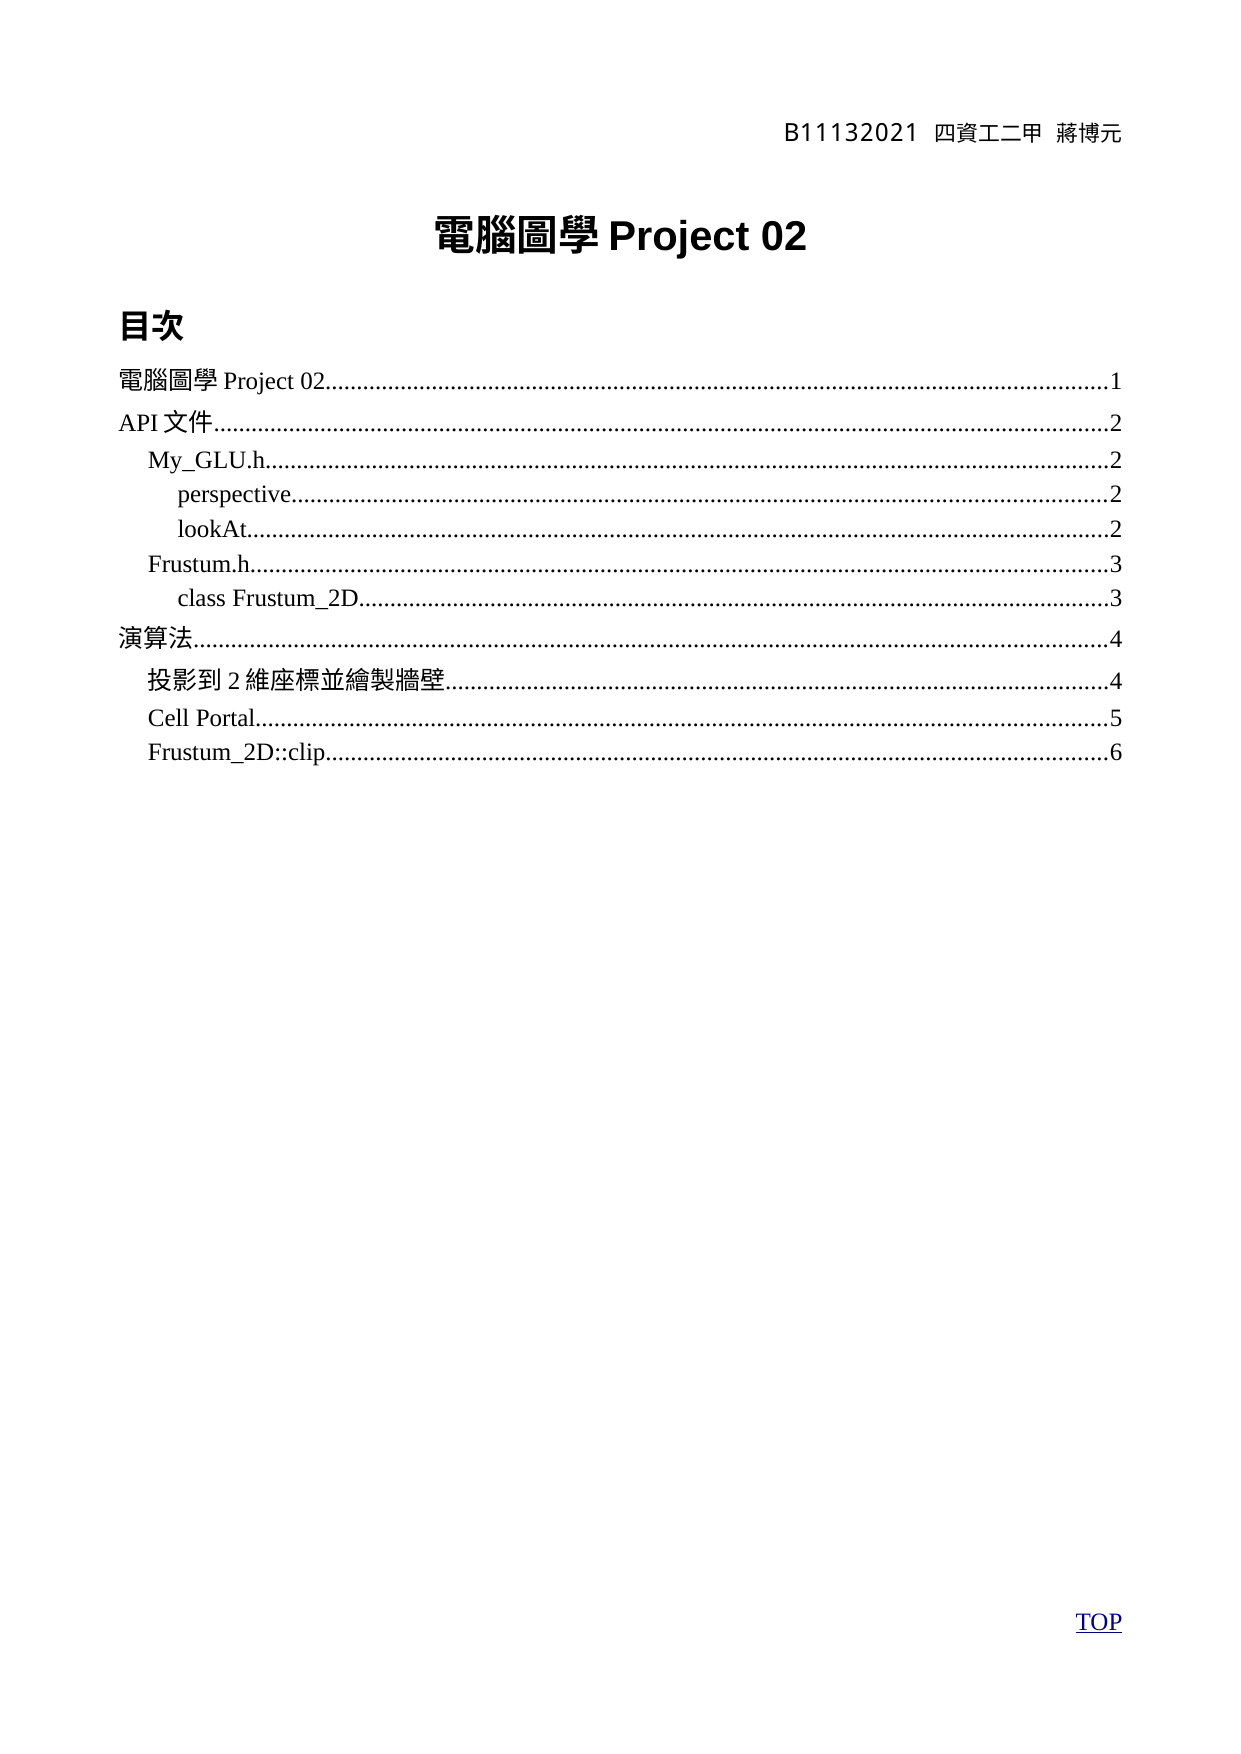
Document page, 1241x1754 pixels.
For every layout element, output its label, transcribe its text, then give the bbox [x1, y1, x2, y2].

subtitle 電腦圖學Project 02 [118, 202, 1122, 262]
text perspective 2 [177, 479, 1122, 508]
text 電腦圖學Project 02 1 [118, 360, 1122, 397]
text 投影到2維座標並繪製牆壁 4 [148, 660, 1122, 697]
text lookAt 2 [177, 514, 1122, 543]
subtitle 目次 [118, 300, 1122, 348]
text class Frustum_2D 3 [177, 583, 1122, 612]
text Cell Portal 5 [148, 703, 1122, 731]
text API文件 2 [118, 403, 1122, 439]
text Frustum.h 3 [148, 549, 1122, 578]
text My_GLU.h 2 [148, 445, 1122, 473]
text 演算法 4 [118, 618, 1122, 654]
text Frustum_2D::clip 6 [148, 737, 1122, 766]
